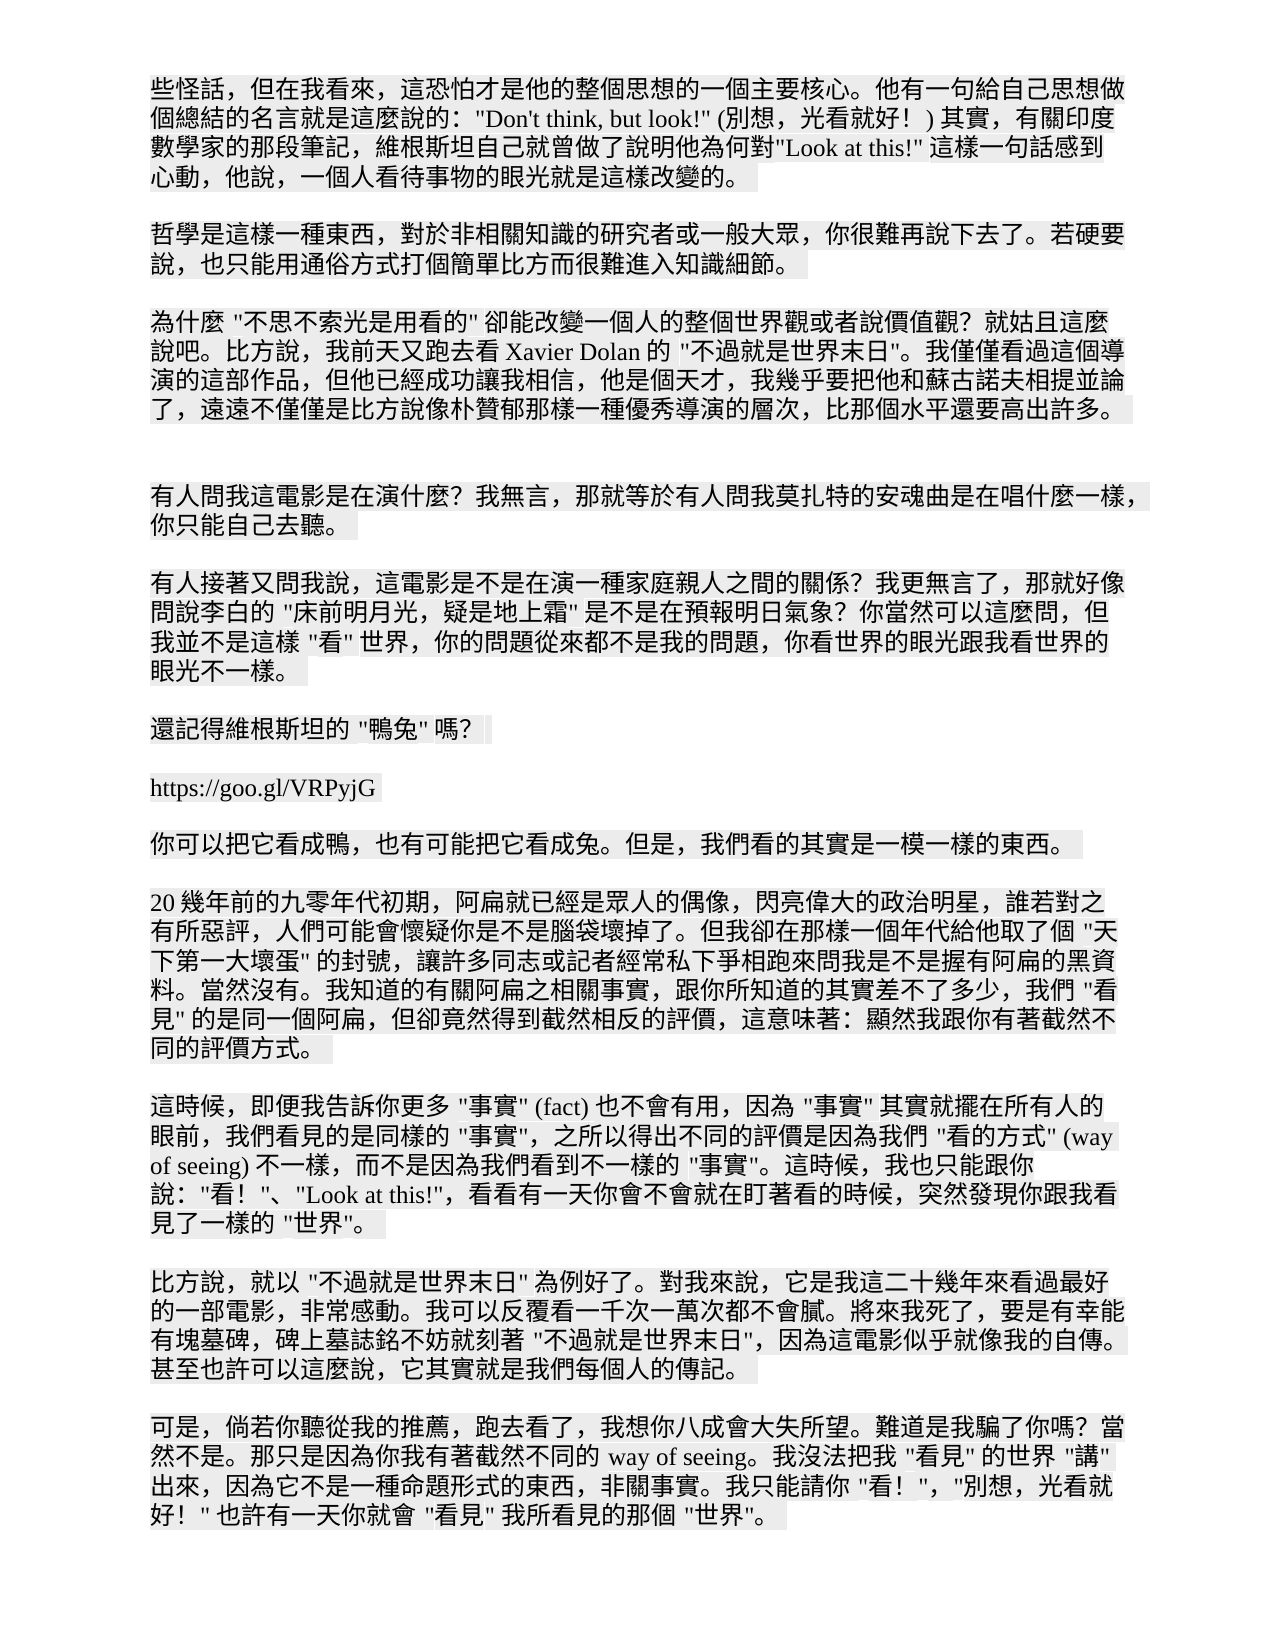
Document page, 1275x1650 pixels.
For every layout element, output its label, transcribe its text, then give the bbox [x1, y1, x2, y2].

text 維根斯坦在筆記中曾如此寫道，他說他有一次讀到一個印度的幾何數學家說："Look at this!" (看！)，以這樣一個命令句做為有關數學的一種 "證明" (proof)，維根斯坦對此顯然頗有感觸，甚至感到震撼。 可是，數學是這樣 "證明" 的嗎？用眼睛看？難道是格物致知？光用眼睛盯著看就能看出數學定理的由來？維根斯坦到底震撼些什麼呢？一般維根斯坦的研究者大概會忽略這樣一些怪話，但在我看來，這恐怕才是他的整個思想的一個主要核心。他有一句給自己思想做個總結的名言就是這麼說的："Don't think, but look!" (別想，光看就好！) 其實，有關印度數學家的那段筆記，維根斯坦自己就曾做了說明他為何對"Look at this!" 這樣一句話感到心動，他說，一個人看待事物的眼光就是這樣改變的。 哲學是這樣一種東西，對於非相關知識的研究者或一般大眾，你很難再說下去了。若硬要說，也只能用通俗方式打個簡單比方而很難進入知識細節。 為什麼 "不思不索光是用看的" 卻能改變一個人的整個世界觀或者說價值觀？就姑且這麼說吧。比方說，我前天又跑去看Xavier Dolan 的 "不過就是世界末日"。我僅僅看過這個導演的這部作品，但他已經成功讓我相信，他是個天才，我幾乎要把他和蘇古諾夫相提並論了，遠遠不僅僅是比方說像朴贊郁那樣一種優秀導演的層次，比那個水平還要高出許多。 有人問我這電影是在演什麼？我無言，那就等於有人問我莫扎特的安魂曲是在唱什麼一樣，你只能自己去聽。 有人接著又問我說，這電影是不是在演一種家庭親人之間的關係？我更無言了，那就好像問說李白的 "床前明月光，疑是地上霜" 是不是在預報明日氣象？你當然可以這麼問，但我並不是這樣 "看" 世界，你的問題從來都不是我的問題，你看世界的眼光跟我看世界的眼光不一樣。 還記得維根斯坦的 "鴨兔" 嗎？ https://goo.gl/VRPyjG 你可以把它看成鴨，也有可能把它看成兔。但是，我們看的其實是一模一樣的東西。 20幾年前的九零年代初期，阿扁就已經是眾人的偶像，閃亮偉大的政治明星，誰若對之有所惡評，人們可能會懷疑你是不是腦袋壞掉了。但我卻在那樣一個年代給他取了個 "天下第一大壞蛋" 的封號，讓許多同志或記者經常私下爭相跑來問我是不是握有阿扁的黑資料。當然沒有。我知道的有關阿扁之相關事實，跟你所知道的其實差不了多少，我們 "看見" 的是同一個阿扁，但卻竟然得到截然相反的評價，這意味著：顯然我跟你有著截然不同的評價方式。 這時候，即便我告訴你更多 "事實" (fact) 也不會有用，因為 "事實" 其實就擺在所有人的眼前，我們看見的是同樣的 "事實"，之所以得出不同的評價是因為我們 "看的方式" (way of seeing) 不一樣，而不是因為我們看到不一樣的 "事實"。這時候，我也只能跟你說："看！"、"Look at this!"，看看有一天你會不會就在盯著看的時候，突然發現你跟我看見了一樣的 "世界"。 比方說，就以 "不過就是世界末日" 為例好了。對我來說，它是我這二十幾年來看過最好的一部電影，非常感動。我可以反覆看一千次一萬次都不會膩。將來我死了，要是有幸能有塊墓碑，碑上墓誌銘不妨就刻著 "不過就是世界末日"，因為這電影似乎就像我的自傳。甚至也許可以這麼說，它其實就是我們每個人的傳記。 可是，倘若你聽從我的推薦，跑去看了，我想你八成會大失所望。難道是我騙了你嗎？當然不是。那只是因為你我有著截然不同的 way of seeing。我沒法把我 "看見" 的世界 "講" 出來，因為它不是一種命題形式的東西，非關事實。我只能請你 "看！"，"別想，光看就好！" 也許有一天你就會 "看見" 我所看見的那個 "世界"。 維根斯坦說，哲學就跟傳教士的工作差不多，並不是要告訴你更多事實，而只是要跟你說："看！"，"就這樣看！"，也許有一天你就會看見那個說不上來的 "世界" 也說不定。 我們很容易理解文學藝術音樂就是這麼一回事，但是，數學怎麼也是用 "看" 的呢？這就說來話長了，我的表達能力恐怕沒法用簡單通俗的方式來說明，只能說，數學就像語言的一種極限，它既非對，亦非錯，它沒有對也沒有錯，它就只是等式的兩端、必然成立的一個東西，就好像 "1 等於1"，不過就只是一句既沒有對也沒有錯的 "廢話"。這時候，你還能證明什麼呢？知道什麼是 Kurt Gödel 的 "不完全定理" (Incompleteness Theorem) 吧，差不多就是那個意思。或者用維根斯坦常用的隱喻--"眼睛" 來說，倘若有一雙萬能的眼睛什麼都能看見，但它終究會有個東西看不見，那就是眼睛它自己。 聽起來，我們已經不光是在談 "數學哲學" (philosophy of mathematics ) 或哲學邏輯 (philosophical logic)了，而像是在談神學，談存在主義。20年前，我剛到劍橋，研究維根斯坦，我把他的想法描述成這樣一種東西，劍橋很多老師相當不以為然，比方說 Onora O'Neill (一位研究康德的著名學者)，有一天，在她的院長宿舍裏頭跟我說，她覺得如果要談維根斯坦在美學、倫理學或宗教上的想法，"恐怕寫不出八千字"。不過，就在那幾年內，我恐怕都寫了不只八十萬字。 如今，整整20年過去了，如果還有人說維根斯坦並沒有美學或宗教方面的思想，恐怕會讓人懷疑他到底有沒有讀過維根斯坦。我常想，哪天如果我再遇到 O'Neill 老師，不知道她會怎麼自圓其說。 事實上，我在20年前的宣稱並不是說維根斯坦的著作 "含有" 美學或宗教成份，而是比這樣的宣稱更要基進 (radical) 許多，我是說，維根斯坦的 "所有" 著作，包括他寫的每一個字，全都圍繞著 "神" 這樣一個主題。這年頭，雖然從倫理、美學或宗教的角度來談維根斯坦已是一種極其流行的顯學，但我想大部份人其實還是都搞錯了，那不是一種 "角度" 問題，彷彿維根斯坦還有另外其它各種角度似的，彷彿它只是維根斯坦所關切的各種主題 "之一"。不是這樣的。 不過，我並沒有想談這些。我只是想說，閱讀能力很重要，鑑賞能力很重要，你要會 "看"，會 "聽"，會 "聞"。至於 "想" 呢，我看就不必了。在那些真正重要的事情上，思考是沒有多大意義的。我看一個人或一群人，不是看他說什麼或做什麼，而是聞他身上的味道，就跟狗兒看世界其實差不多。言語可以偽裝，造句誰不會，行為本身同樣是枝微末節，你看哪個人渣不是滿口理想、幹一堆富麗堂皇的好事？惟有味道藏不住。 所謂 "Look at this!" 或是 "Don't think!, but look!" 意思是一樣的。一朵花或一坨屎在眼前，你還要我證明什麼？你自己聞聞看不就知道了。要是你跟我聞出截然相反的味道，那意味著我們顯然住在不一樣的星球。倘若我希望你跟我一樣，看到或聞到同樣的世界，我其實除了再三請你聞一聞、看一看之外，別無其它更高明的話可說了，畢竟我們不是在談論比方說自然科學。 [150, 75, 1125, 1559]
